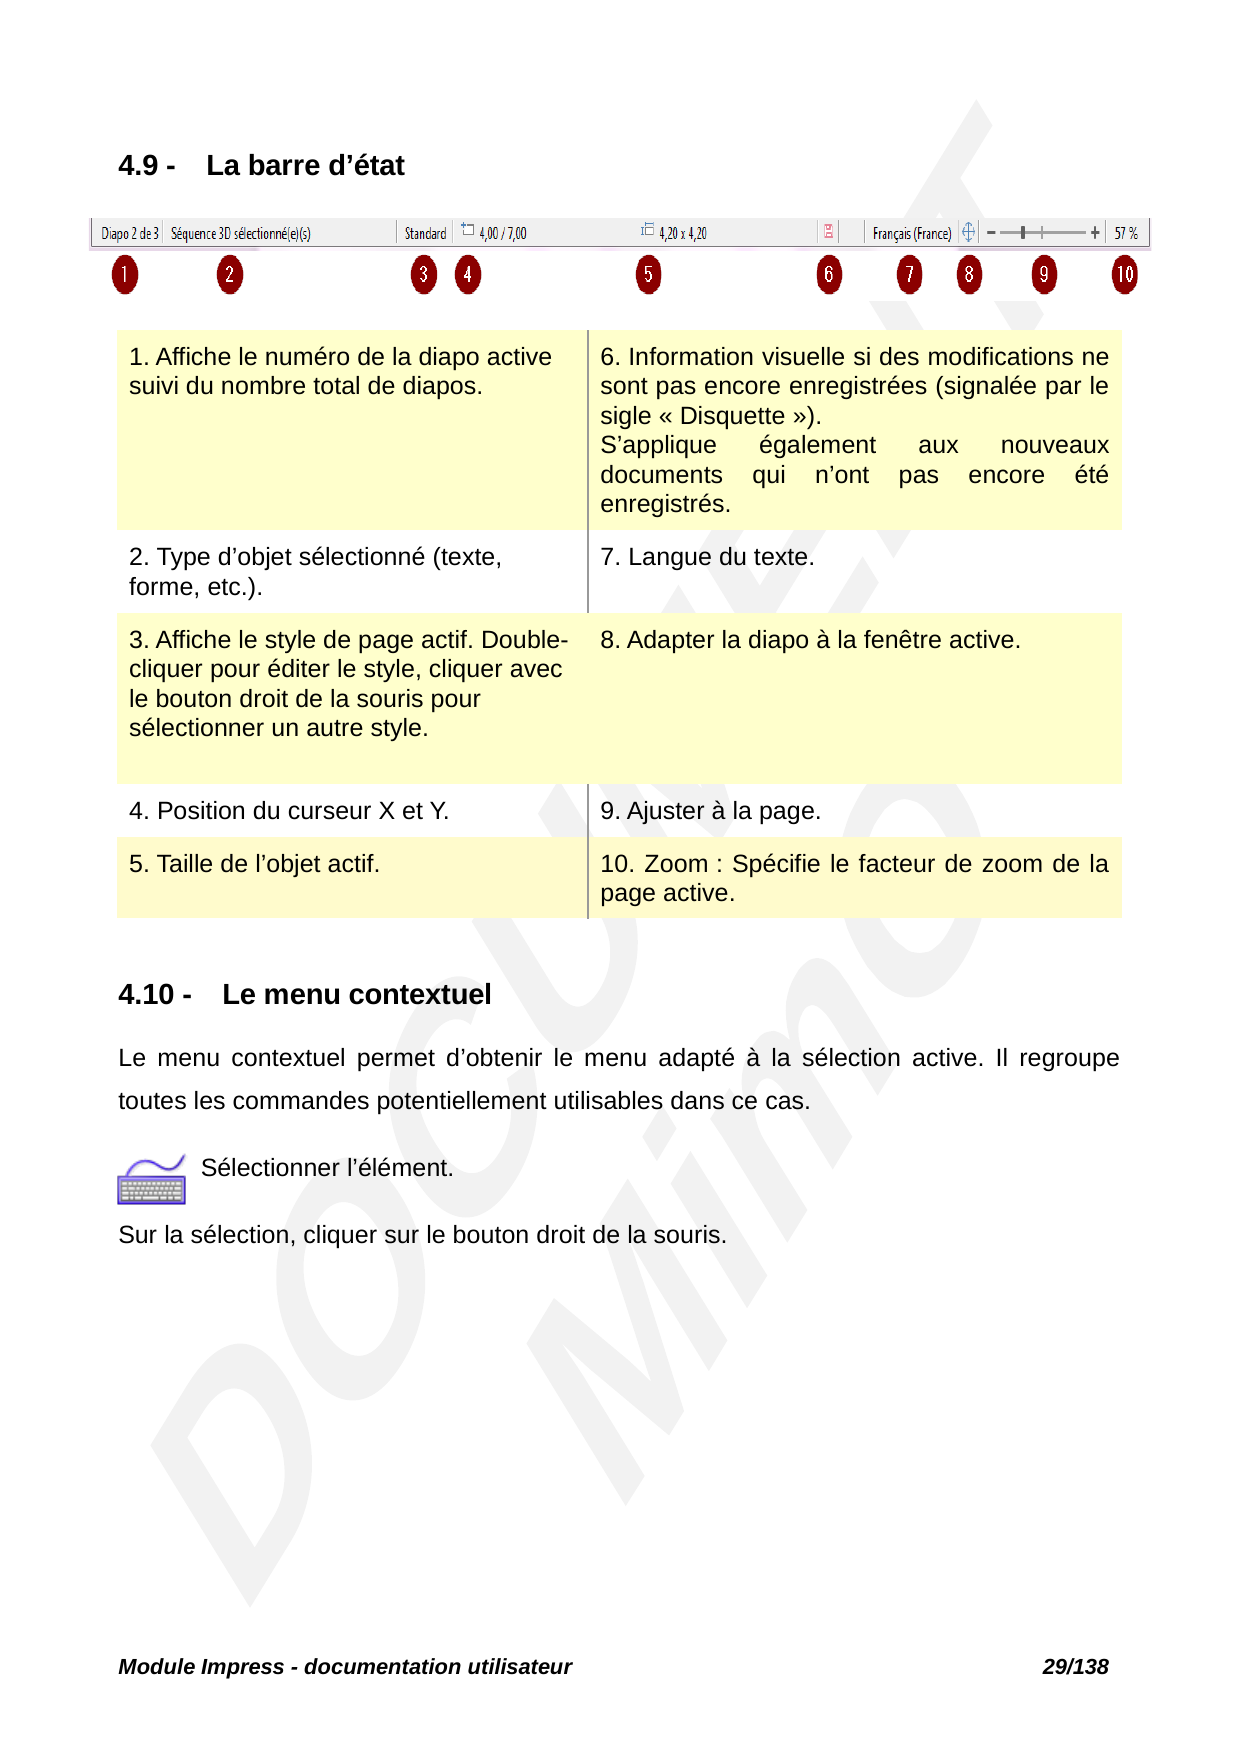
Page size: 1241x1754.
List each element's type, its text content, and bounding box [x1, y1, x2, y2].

subtitle La barre d’état [118, 147, 1122, 181]
table_cell 7. Langue du texte. [589, 530, 1122, 613]
table_header 6. Information visuelle si des modifications ne sont pas encore enregistrées (signalée par le sigle « Disquette »). S’applique également aux nouveaux documents qui n’ont pas encore été enregistrés. [589, 330, 1122, 530]
table_cell 4. Position du curseur X et Y. [117, 784, 587, 837]
text Sélectionner l’élément. [189, 1153, 1122, 1182]
table_cell 2. Type d’objet sélectionné (texte, forme, etc.). [117, 530, 587, 613]
picture [88, 218, 1152, 301]
table_cell 10. Zoom : Spécifie le facteur de zoom de la page active. [589, 837, 1122, 918]
table_cell 5. Taille de l’objet actif. [117, 837, 587, 918]
table_header 1. Affiche le numéro de la diapo active suivi du nombre total de diapos. [117, 330, 587, 530]
table_cell 8. Adapter la diapo à la fenêtre active. [588, 613, 1122, 784]
text Sur la sélection, cliquer sur le bouton droit de la souris. [118, 1220, 1122, 1249]
text Le menu contextuel permet d’obtenir le menu adapté à la sélection active. Il regroupe toutes les commandes potentiellement utilisables dans ce cas. [118, 1042, 1122, 1115]
picture [113, 1143, 189, 1219]
table_cell 3. Affiche le style de page actif. Double-cliquer pour éditer le style, cliquer avec le bouton droit de la souris pour sélectionner un autre style. [117, 613, 588, 784]
subtitle Le menu contextuel [118, 977, 1122, 1011]
table_cell 9. Ajuster à la page. [589, 784, 1122, 837]
